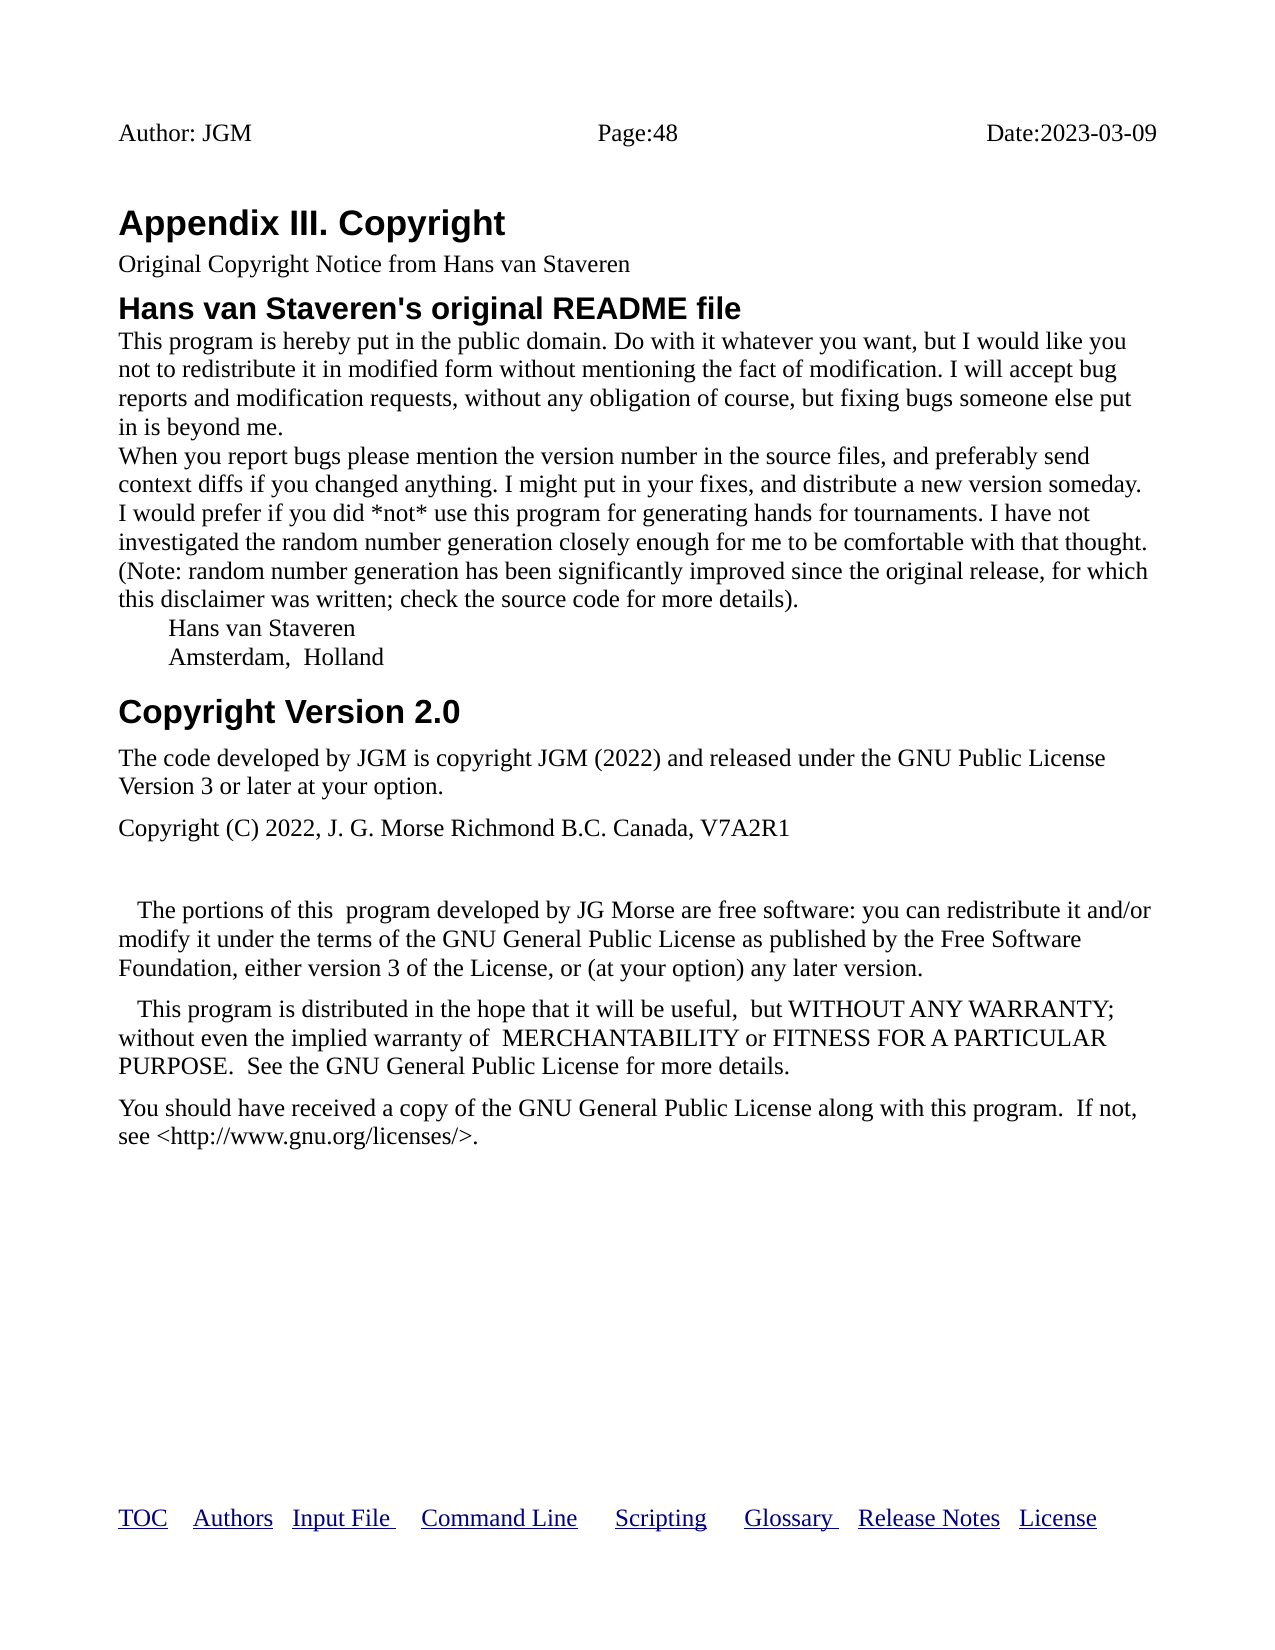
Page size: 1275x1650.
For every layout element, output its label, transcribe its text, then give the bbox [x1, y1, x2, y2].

text You should have received a copy of the GNU General Public License along with this program. If not, see <http://www.gnu.org/licenses/>. [118, 1093, 1157, 1150]
text I would prefer if you did *not* use this program for generating hands for tournaments. I have not investigated the random number generation closely enough for me to be comfortable with that thought. [118, 498, 1157, 556]
text Amsterdam, Holland [118, 642, 1157, 671]
text The code developed by JGM is copyright JGM (2022) and released under the GNU Public License Version 3 or later at your option. [118, 743, 1157, 800]
text Hans van Staveren [118, 613, 1157, 642]
text Copyright (C) 2022, J. G. Morse Richmond B.C. Canada, V7A2R1 [118, 813, 1157, 841]
subtitle Appendix III. Copyright [118, 202, 1157, 243]
text This program is hereby put in the public domain. Do with it whatever you want, but I would like you not to redistribute it in modified form without mentioning the fact of modification. I will accept bug reports and modification requests, without any obligation of course, but fixing bugs someone else put in is beyond me. [118, 326, 1157, 441]
text The portions of this program developed by JG Morse are free software: you can redistribute it and/or modify it under the terms of the GNU General Public License as published by the Free Software Foundation, either version 3 of the License, or (at your option) any later version. [118, 895, 1157, 981]
text This program is distributed in the hope that it will be useful, but WITHOUT ANY WARRANTY; without even the implied warranty of MERCHANTABILITY or FITNESS FOR A PARTICULAR PURPOSE. See the GNU General Public License for more details. [118, 994, 1157, 1080]
text Original Copyright Notice from Hans van Staveren [118, 249, 1157, 277]
text (Note: random number generation has been significantly improved since the original release, for which this disclaimer was written; check the source code for more details). [118, 556, 1157, 613]
text Hans van Staveren's original README file [118, 290, 1157, 326]
subtitle Copyright Version 2.0 [118, 692, 1157, 730]
text When you report bugs please mention the version number in the source files, and preferably send context diffs if you changed anything. I might put in your fixes, and distribute a new version someday. [118, 441, 1157, 498]
